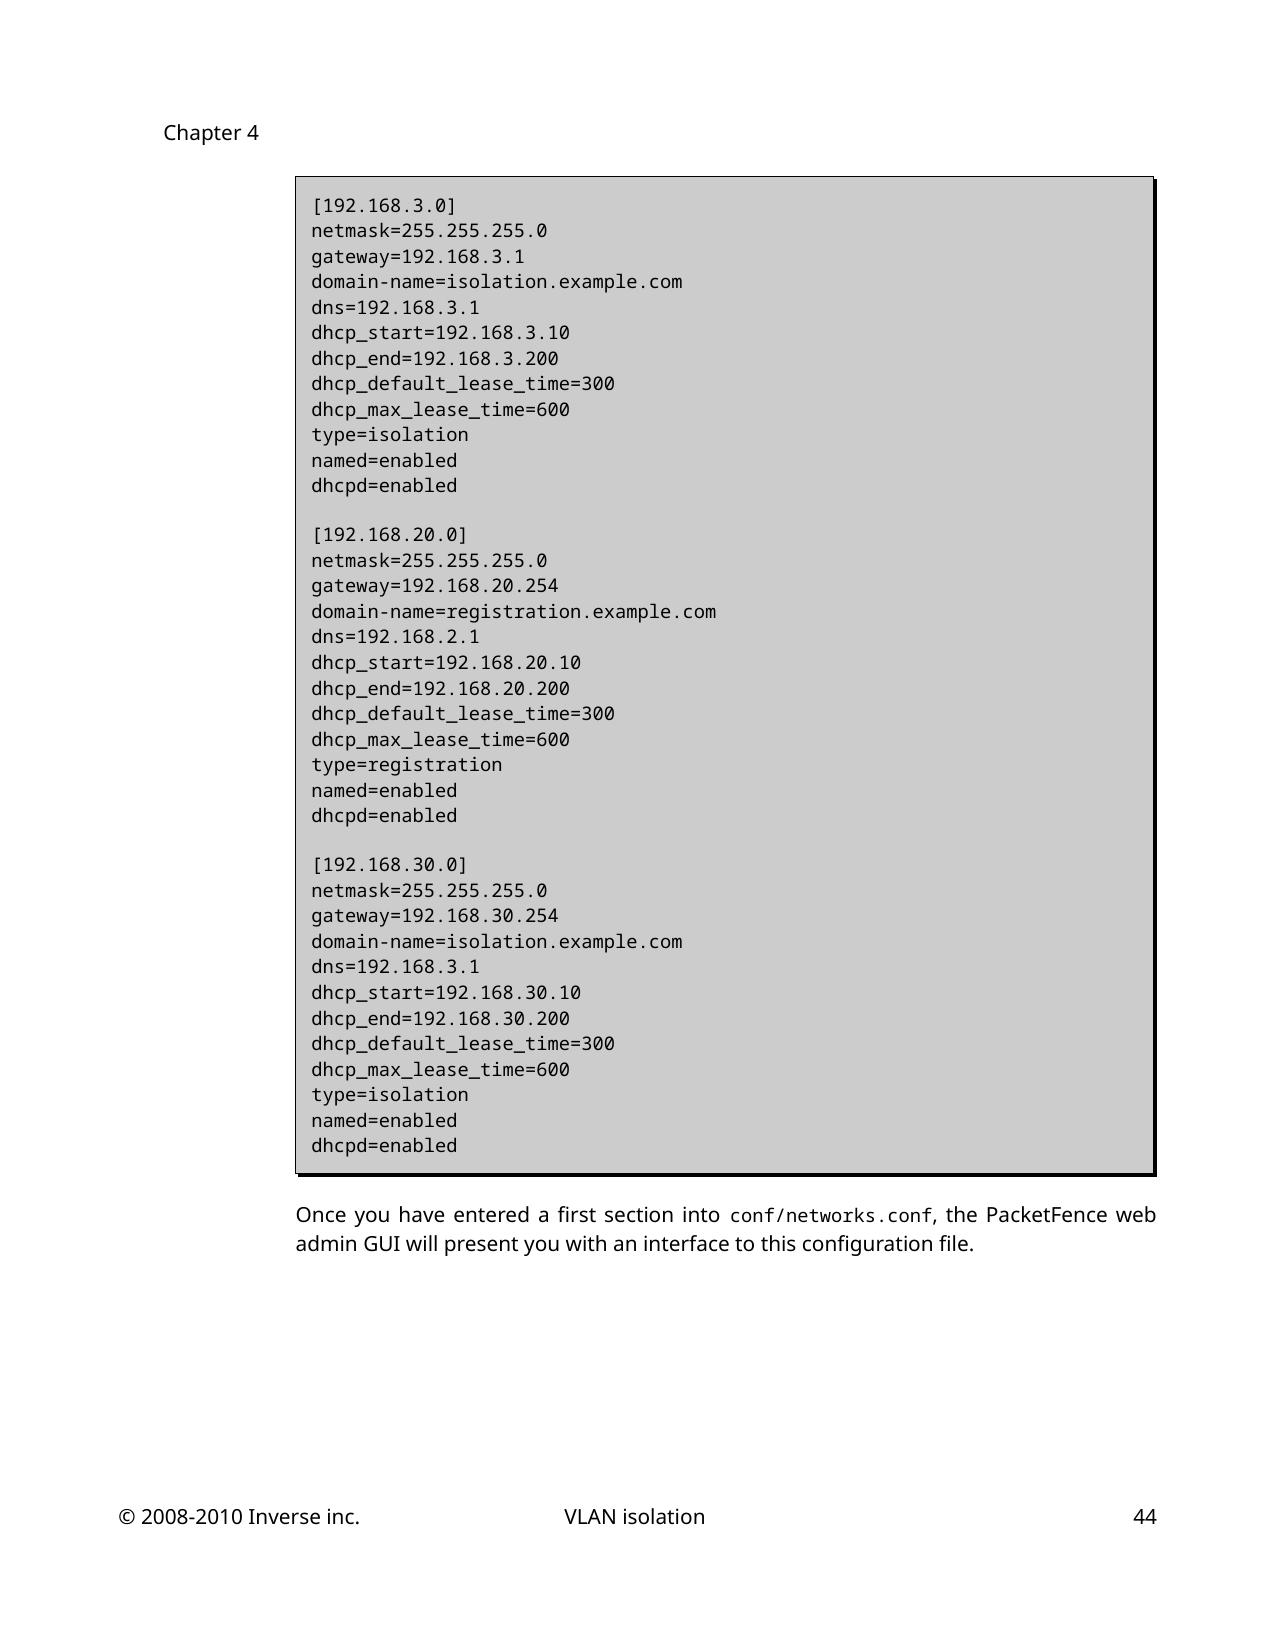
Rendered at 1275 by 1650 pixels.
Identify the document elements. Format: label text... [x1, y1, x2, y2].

text [192.168.3.0] netmask=255.255.255.0 gateway=192.168.3.1 domain-name=isolation.example.com dns=192.168.3.1 dhcp_start=192.168.3.10 dhcp_end=192.168.3.200 dhcp_default_lease_time=300 dhcp_max_lease_time=600 type=isolation named=enabled dhcpd=enabled [296, 177, 1153, 498]
text Once you have entered a first section into conf/networks.conf, the PacketFence web admin GUI will present you with an interface to this configuration file. [295, 1200, 1157, 1257]
text [192.168.20.0] netmask=255.255.255.0 gateway=192.168.20.254 domain-name=registration.example.com dns=192.168.2.1 dhcp_start=192.168.20.10 dhcp_end=192.168.20.200 dhcp_default_lease_time=300 dhcp_max_lease_time=600 type=registration named=enabled dhcpd=enabled [296, 506, 1153, 828]
text [192.168.30.0] netmask=255.255.255.0 gateway=192.168.30.254 domain-name=isolation.example.com dns=192.168.3.1 dhcp_start=192.168.30.10 dhcp_end=192.168.30.200 dhcp_default_lease_time=300 dhcp_max_lease_time=600 type=isolation named=enabled dhcpd=enabled [296, 836, 1153, 1173]
